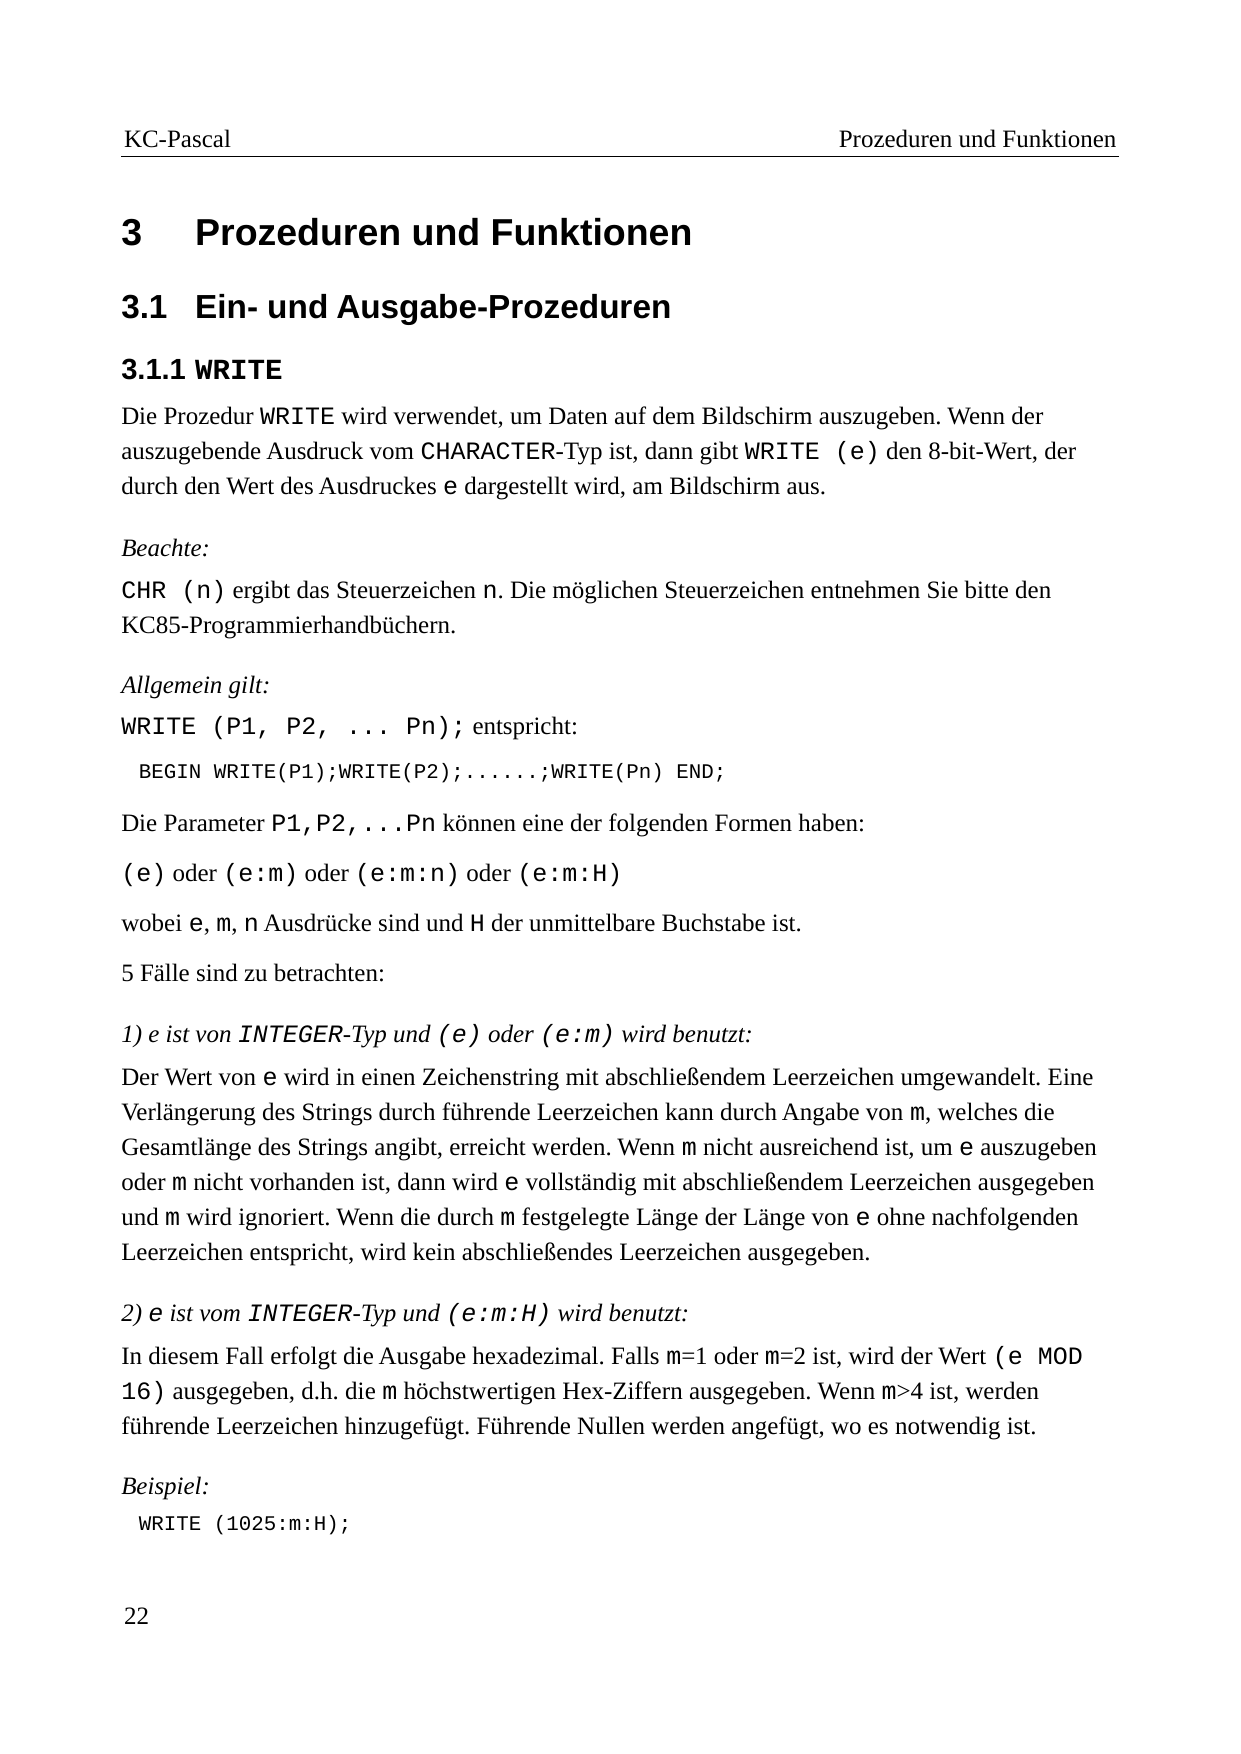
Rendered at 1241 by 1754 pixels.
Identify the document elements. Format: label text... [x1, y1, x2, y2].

subtitle WRITE [121, 352, 1119, 388]
text WRITE (1025:m:H); [139, 1512, 1119, 1536]
text (e) oder (e:m) oder (e:m:n) oder (e:m:H) [121, 858, 1119, 889]
text Die Parameter P1,P2,...Pn können eine der folgenden Formen haben: [121, 808, 1119, 839]
subtitle Ein- und Ausgabe-Prozeduren [121, 287, 1119, 325]
text WRITE (P1, P2, ... Pn); entspricht: [121, 711, 1119, 742]
text Allgemein gilt: [121, 670, 1119, 699]
text wobei e, m, n Ausdrücke sind und H der unmittelbare Buchstabe ist. [121, 908, 1119, 939]
text Beachte: [121, 533, 1119, 562]
subtitle Prozeduren und Funktionen [121, 210, 1119, 253]
text CHR (n) ergibt das Steuerzeichen n. Die möglichen Steuerzeichen entnehmen Sie bitte den KC85-Programmierhandbüchern. [121, 575, 1119, 639]
text In diesem Fall erfolgt die Ausgabe hexadezimal. Falls m=1 oder m=2 ist, wird der Wert (e MOD 16) ausgegeben, d.h. die m höchstwertigen Hex-Ziffern ausgegeben. Wenn m>4 ist, werden führende Leerzeichen hinzugefügt. Führende Nullen werden angefügt, wo es notwendig ist. [121, 1341, 1119, 1440]
text Die Prozedur WRITE wird verwendet, um Daten auf dem Bildschirm auszugeben. Wenn der auszugebende Ausdruck vom CHARACTER-Typ ist, dann gibt WRITE (e) den 8-bit-Wert, der durch den Wert des Ausdruckes e dargestellt wird, am Bildschirm aus. [121, 401, 1119, 502]
text Der Wert von e wird in einen Zeichenstring mit abschließendem Leerzeichen umgewandelt. Eine Verlängerung des Strings durch führende Leerzeichen kann durch Angabe von m, welches die Gesamtlänge des Strings angibt, erreicht werden. Wenn m nicht ausreichend ist, um e auszugeben oder m nicht vorhanden ist, dann wird e vollständig mit abschließendem Leerzeichen ausgegeben und m wird ignoriert. Wenn die durch m festgelegte Länge der Länge von e ohne nachfolgenden Leerzeichen entspricht, wird kein abschließendes Leerzeichen ausgegeben. [121, 1062, 1119, 1266]
text 1) e ist von INTEGER-Typ und (e) oder (e:m) wird benutzt: [121, 1019, 1119, 1049]
text Beispiel: [121, 1471, 1119, 1500]
text 2) e ist vom INTEGER-Typ und (e:m:H) wird benutzt: [121, 1298, 1119, 1328]
text BEGIN WRITE(P1);WRITE(P2);......;WRITE(Pn) END; [139, 761, 1119, 785]
text 5 Fälle sind zu betrachten: [121, 958, 1119, 987]
